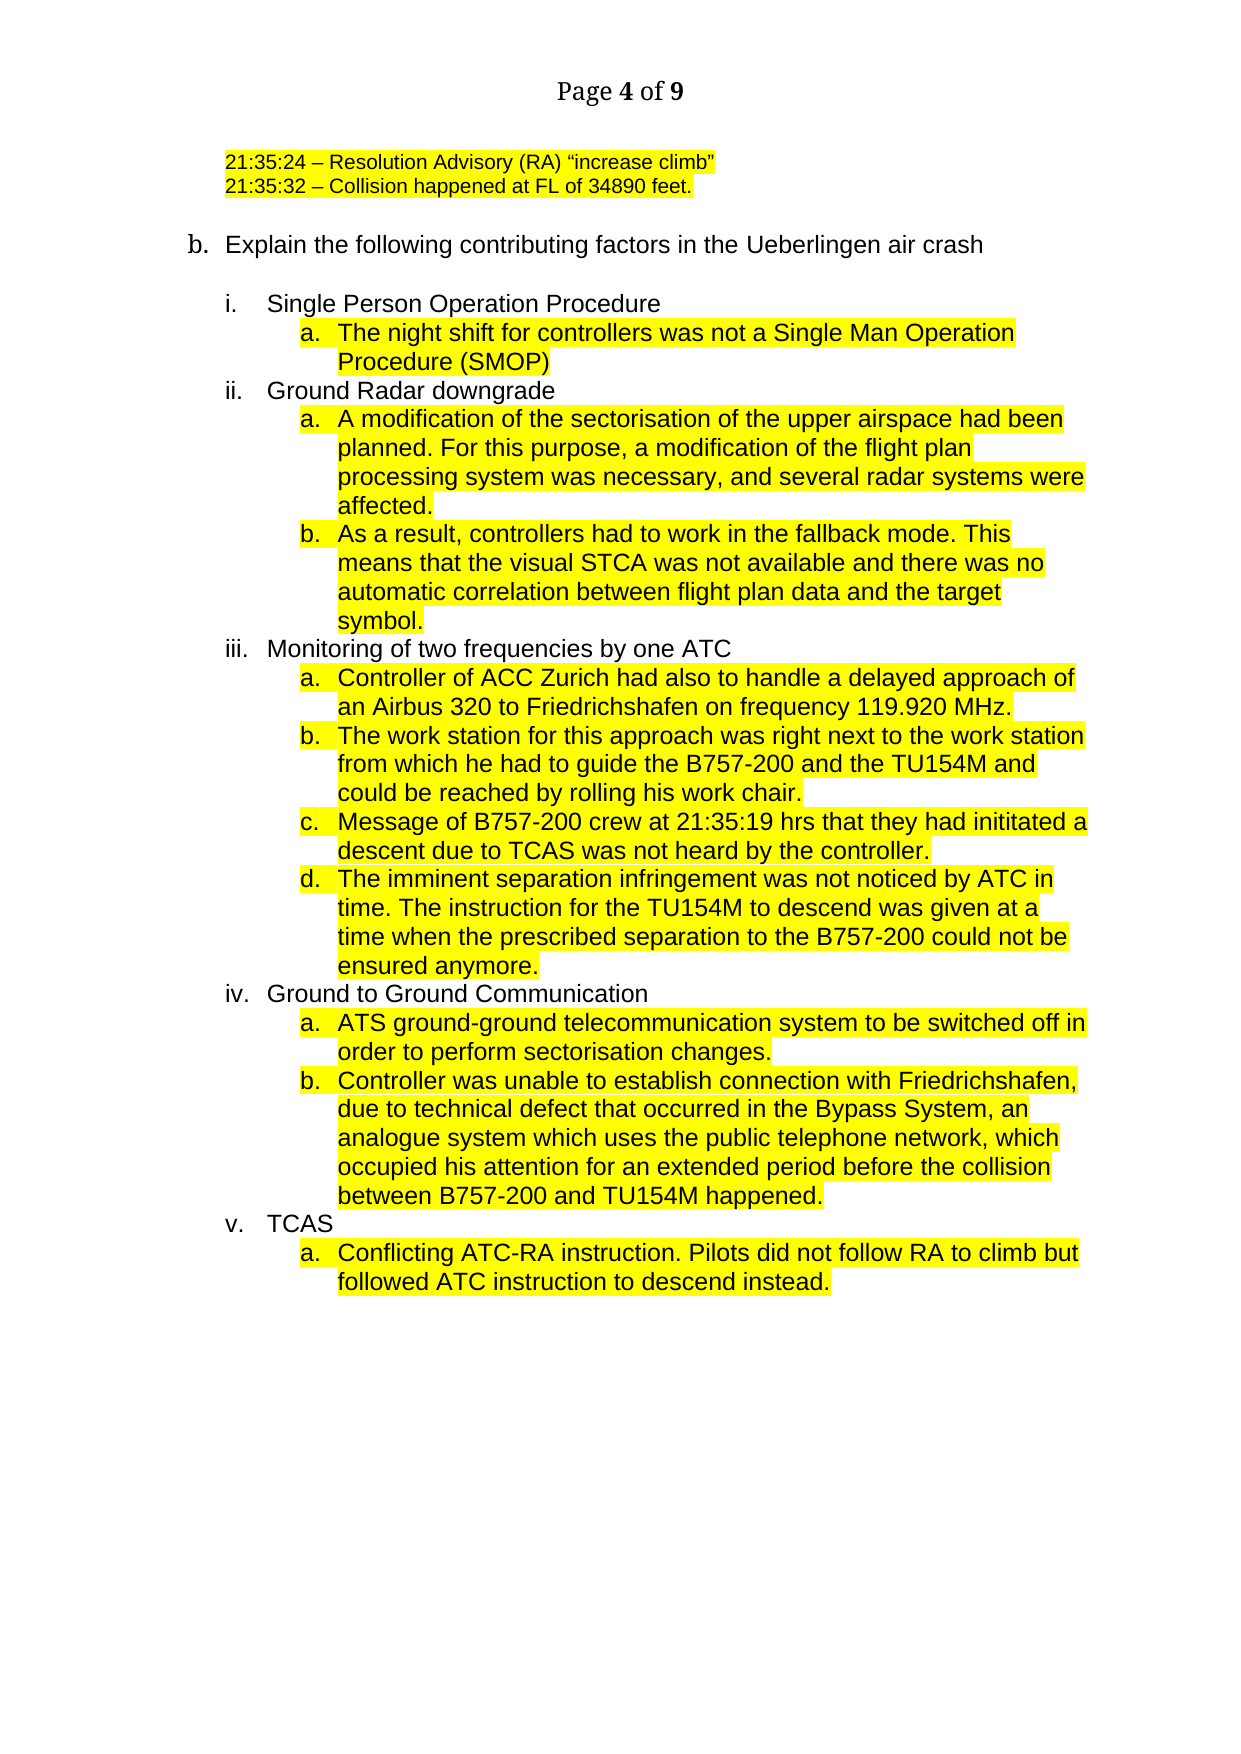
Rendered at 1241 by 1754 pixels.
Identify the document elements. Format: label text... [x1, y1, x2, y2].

list Controller of ACC Zurich had also to handle a delayed approach of an Airbus 320 to Friedrichshafen on frequency 119.920 MHz. [300, 663, 1090, 721]
list Monitoring of two frequencies by one ATC [225, 634, 1090, 663]
list The work station for this approach was right next to the work station from which he had to guide the B757-200 and the TU154M and could be reached by rolling his work chair. [300, 721, 1090, 807]
list Explain the following contributing factors in the Ueberlingen air crash [187, 227, 1090, 261]
list A modification of the sectorisation of the upper airspace had been planned. For this purpose, a modification of the flight plan processing system was necessary, and several radar systems were affected. [300, 404, 1090, 519]
list Conflicting ATC-RA instruction. Pilots did not follow RA to climb but followed ATC instruction to descend instead. [300, 1238, 1090, 1296]
list TCAS [225, 1209, 1090, 1238]
list 21:35:24 – Resolution Advisory (RA) “increase climb” [225, 150, 1090, 174]
list ATS ground-ground telecommunication system to be switched off in order to perform sectorisation changes. [300, 1008, 1090, 1066]
list Message of B757-200 crew at 21:35:19 hrs that they had inititated a descent due to TCAS was not heard by the controller. [300, 807, 1090, 864]
list Ground Radar downgrade [225, 376, 1090, 404]
list The imminent separation infringement was not noticed by ATC in time. The instruction for the TU154M to descend was given at a time when the prescribed separation to the B757-200 could not be ensured anymore. [300, 864, 1090, 979]
list The night shift for controllers was not a Single Man Operation Procedure (SMOP) [300, 318, 1090, 376]
list Ground to Ground Communication [225, 979, 1090, 1008]
list Controller was unable to establish connection with Friedrichshafen, due to technical defect that occurred in the Bypass System, an analogue system which uses the public telephone network, which occupied his attention for an extended period before the collision between B757-200 and TU154M happened. [300, 1066, 1090, 1209]
list As a result, controllers had to work in the fallback mode. This means that the visual STCA was not available and there was no automatic correlation between flight plan data and the target symbol. [300, 519, 1090, 634]
list Single Person Operation Procedure [225, 289, 1090, 318]
list 21:35:32 – Collision happened at FL of 34890 feet. [225, 174, 1090, 198]
